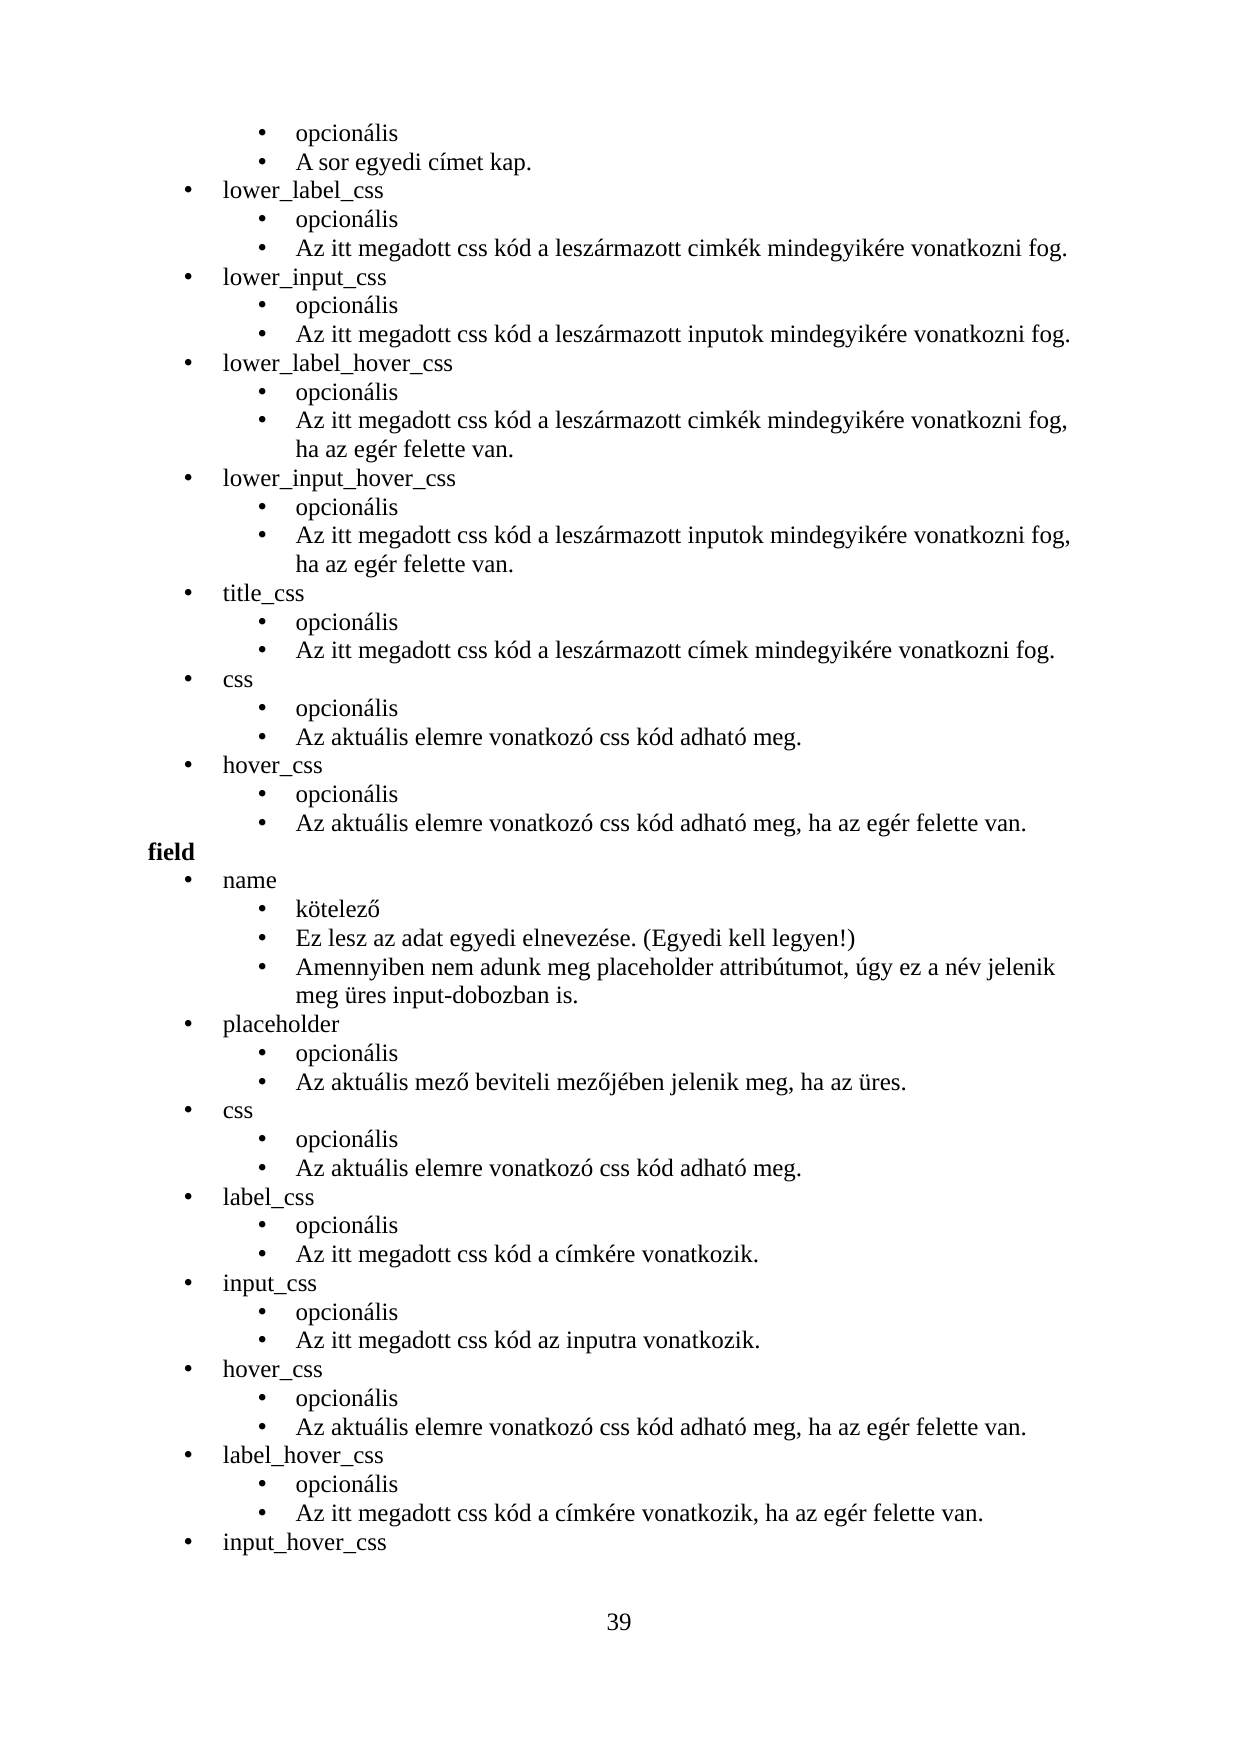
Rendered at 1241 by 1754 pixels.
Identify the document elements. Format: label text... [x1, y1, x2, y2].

list lower_label_css [184, 176, 1090, 204]
list Amennyiben nem adunk meg placeholder attribútumot, úgy ez a név jelenik meg üres input-dobozban is. [258, 952, 1090, 1009]
list label_hover_css [184, 1441, 1090, 1469]
list Az itt megadott css kód a címkére vonatkozik, ha az egér felette van. [258, 1498, 1090, 1527]
list opcionális [258, 377, 1090, 406]
list Az aktuális mező beviteli mezőjében jelenik meg, ha az üres. [258, 1067, 1090, 1096]
list opcionális [258, 118, 1090, 147]
list Az aktuális elemre vonatkozó css kód adható meg, ha az egér felette van. [258, 808, 1090, 837]
list Az itt megadott css kód a leszármazott címek mindegyikére vonatkozni fog. [258, 636, 1090, 664]
list opcionális [258, 1469, 1090, 1498]
list Az aktuális elemre vonatkozó css kód adható meg. [258, 1153, 1090, 1182]
list input_hover_css [184, 1527, 1090, 1556]
list Az itt megadott css kód az inputra vonatkozik. [258, 1326, 1090, 1354]
list opcionális [258, 607, 1090, 636]
list lower_input_css [184, 262, 1090, 291]
list opcionális [258, 204, 1090, 233]
list name [184, 866, 1090, 894]
list opcionális [258, 693, 1090, 722]
list opcionális [258, 1038, 1090, 1067]
list placeholder [184, 1009, 1090, 1038]
list opcionális [258, 1211, 1090, 1239]
list Az itt megadott css kód a leszármazott inputok mindegyikére vonatkozni fog. [258, 319, 1090, 348]
list label_css [184, 1182, 1090, 1211]
list opcionális [258, 492, 1090, 521]
list input_css [184, 1268, 1090, 1297]
list opcionális [258, 1297, 1090, 1326]
list field [110, 837, 1090, 866]
list opcionális [258, 291, 1090, 319]
list A sor egyedi címet kap. [258, 147, 1090, 176]
list opcionális [258, 1383, 1090, 1412]
list kötelező [258, 894, 1090, 923]
list lower_input_hover_css [184, 463, 1090, 492]
list Az itt megadott css kód a címkére vonatkozik. [258, 1239, 1090, 1268]
list opcionális [258, 1124, 1090, 1153]
list hover_css [184, 751, 1090, 779]
list Az itt megadott css kód a leszármazott cimkék mindegyikére vonatkozni fog. [258, 233, 1090, 262]
list css [184, 1096, 1090, 1124]
list Az itt megadott css kód a leszármazott cimkék mindegyikére vonatkozni fog, ha az egér felette van. [258, 406, 1090, 463]
list Az aktuális elemre vonatkozó css kód adható meg, ha az egér felette van. [258, 1412, 1090, 1441]
list css [184, 664, 1090, 693]
list lower_label_hover_css [184, 348, 1090, 377]
list hover_css [184, 1354, 1090, 1383]
list title_css [184, 578, 1090, 607]
list Az aktuális elemre vonatkozó css kód adható meg. [258, 722, 1090, 751]
list Az itt megadott css kód a leszármazott inputok mindegyikére vonatkozni fog, ha az egér felette van. [258, 521, 1090, 578]
list opcionális [258, 779, 1090, 808]
list Ez lesz az adat egyedi elnevezése. (Egyedi kell legyen!) [258, 923, 1090, 952]
